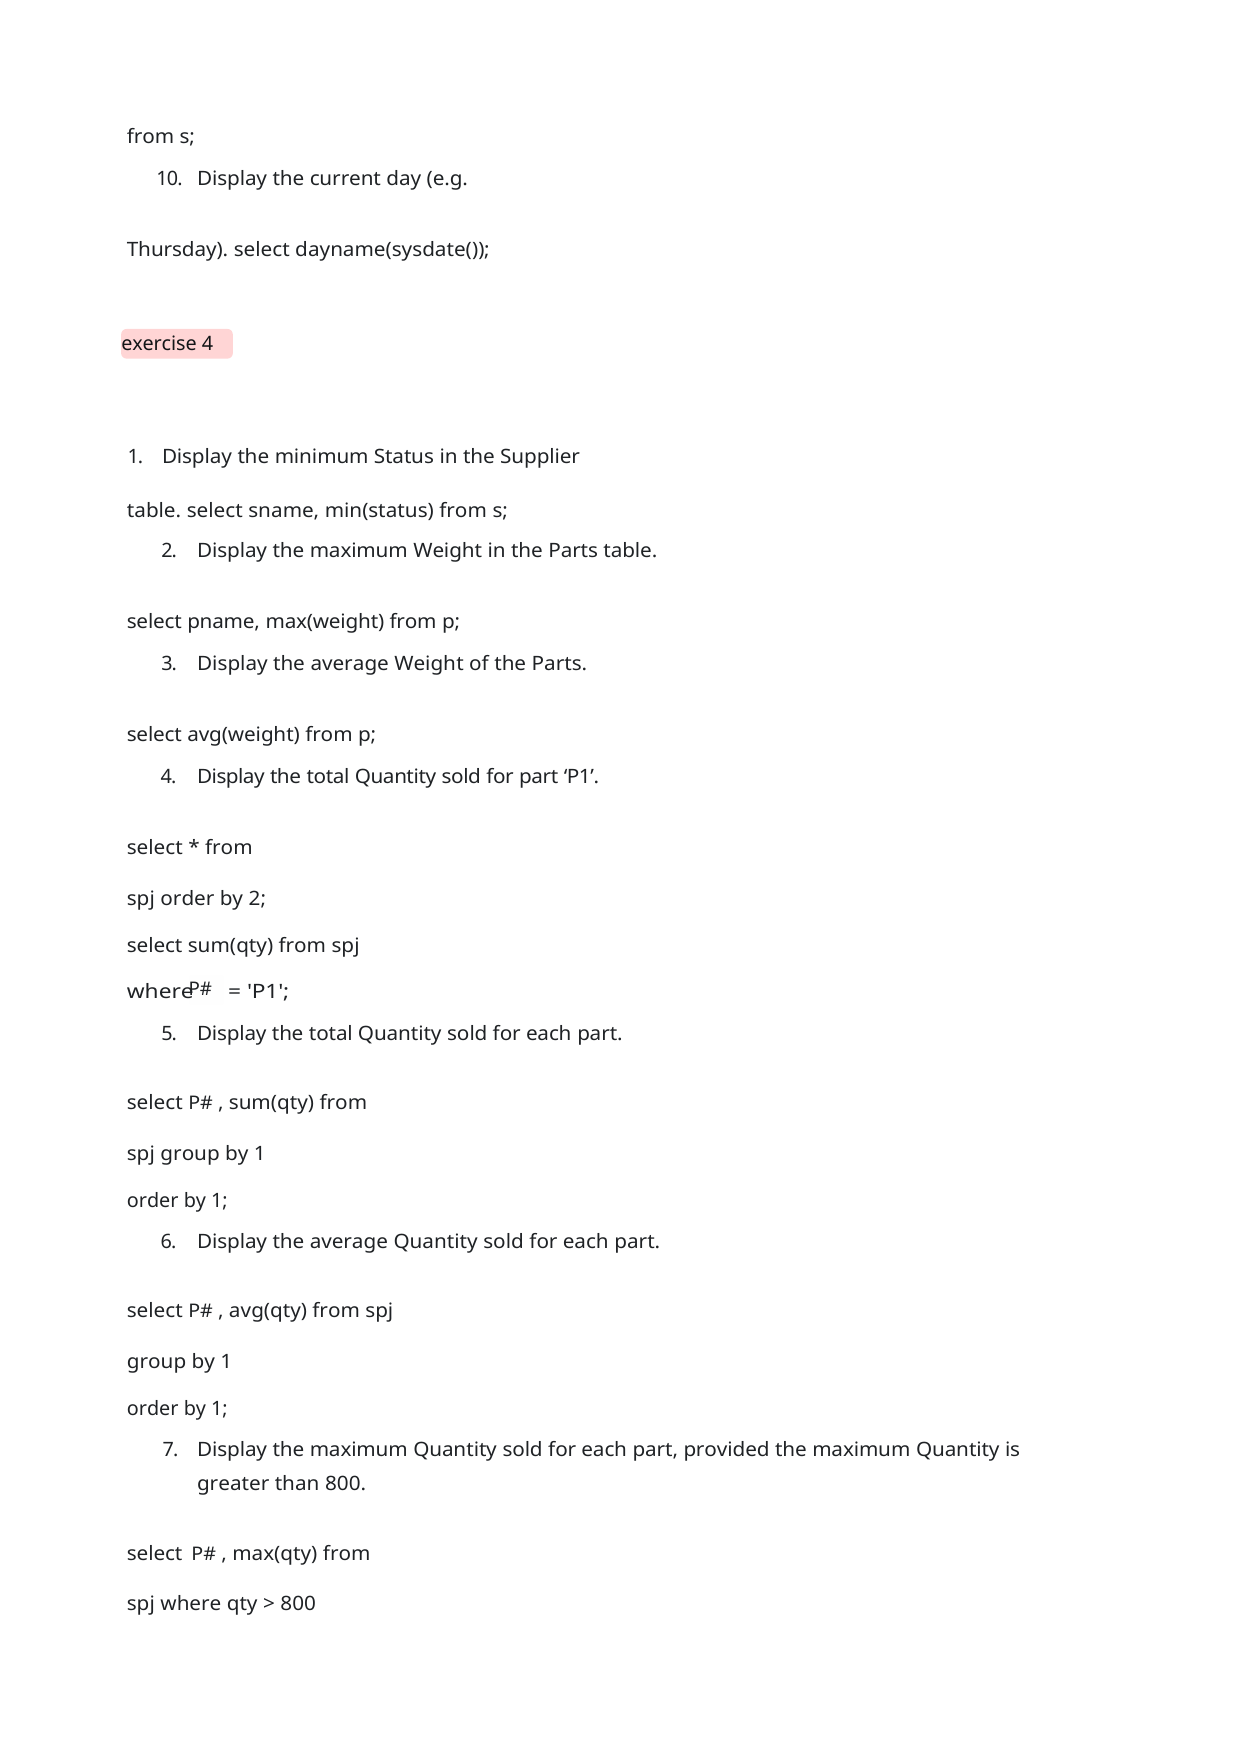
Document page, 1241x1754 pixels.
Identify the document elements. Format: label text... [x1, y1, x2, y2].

list Display the current day (e.g. Thursday). select dayname(sysdate()); [127, 164, 563, 262]
text where = 'P1'; [127, 978, 1103, 1004]
text order by 1; [127, 1189, 1103, 1212]
list Display the total Quantity sold for part ‘P1’. [160, 762, 1103, 789]
list Display the total Quantity sold for each part. [161, 1019, 1103, 1046]
list Display the minimum Status in the Supplier table. select sname, min(status) from s; [127, 421, 615, 528]
text order by 1; [127, 1397, 1103, 1420]
text select P# , sum(qty) from spj group by 1 [127, 1088, 399, 1166]
list Display the maximum Weight in the Parts table. [161, 537, 1103, 564]
text select avg(weight) from p; [127, 721, 1103, 747]
text select P# , max(qty) from spj where qty > 800 [127, 1539, 398, 1616]
list Display the average Weight of the Parts. [161, 649, 1103, 677]
text from s; [127, 122, 1103, 149]
text select sum(qty) from spj [127, 934, 1103, 957]
text select P# , avg(qty) from spj group by 1 [127, 1296, 394, 1374]
picture [188, 974, 224, 978]
list Display the average Quantity sold for each part. [160, 1227, 1103, 1254]
text select pname, max(weight) from p; [127, 608, 1103, 635]
list Display the maximum Quantity sold for each part, provided the maximum Quantity is greater than 800. [162, 1435, 1091, 1497]
text select * from spj order by 2; [127, 833, 279, 911]
